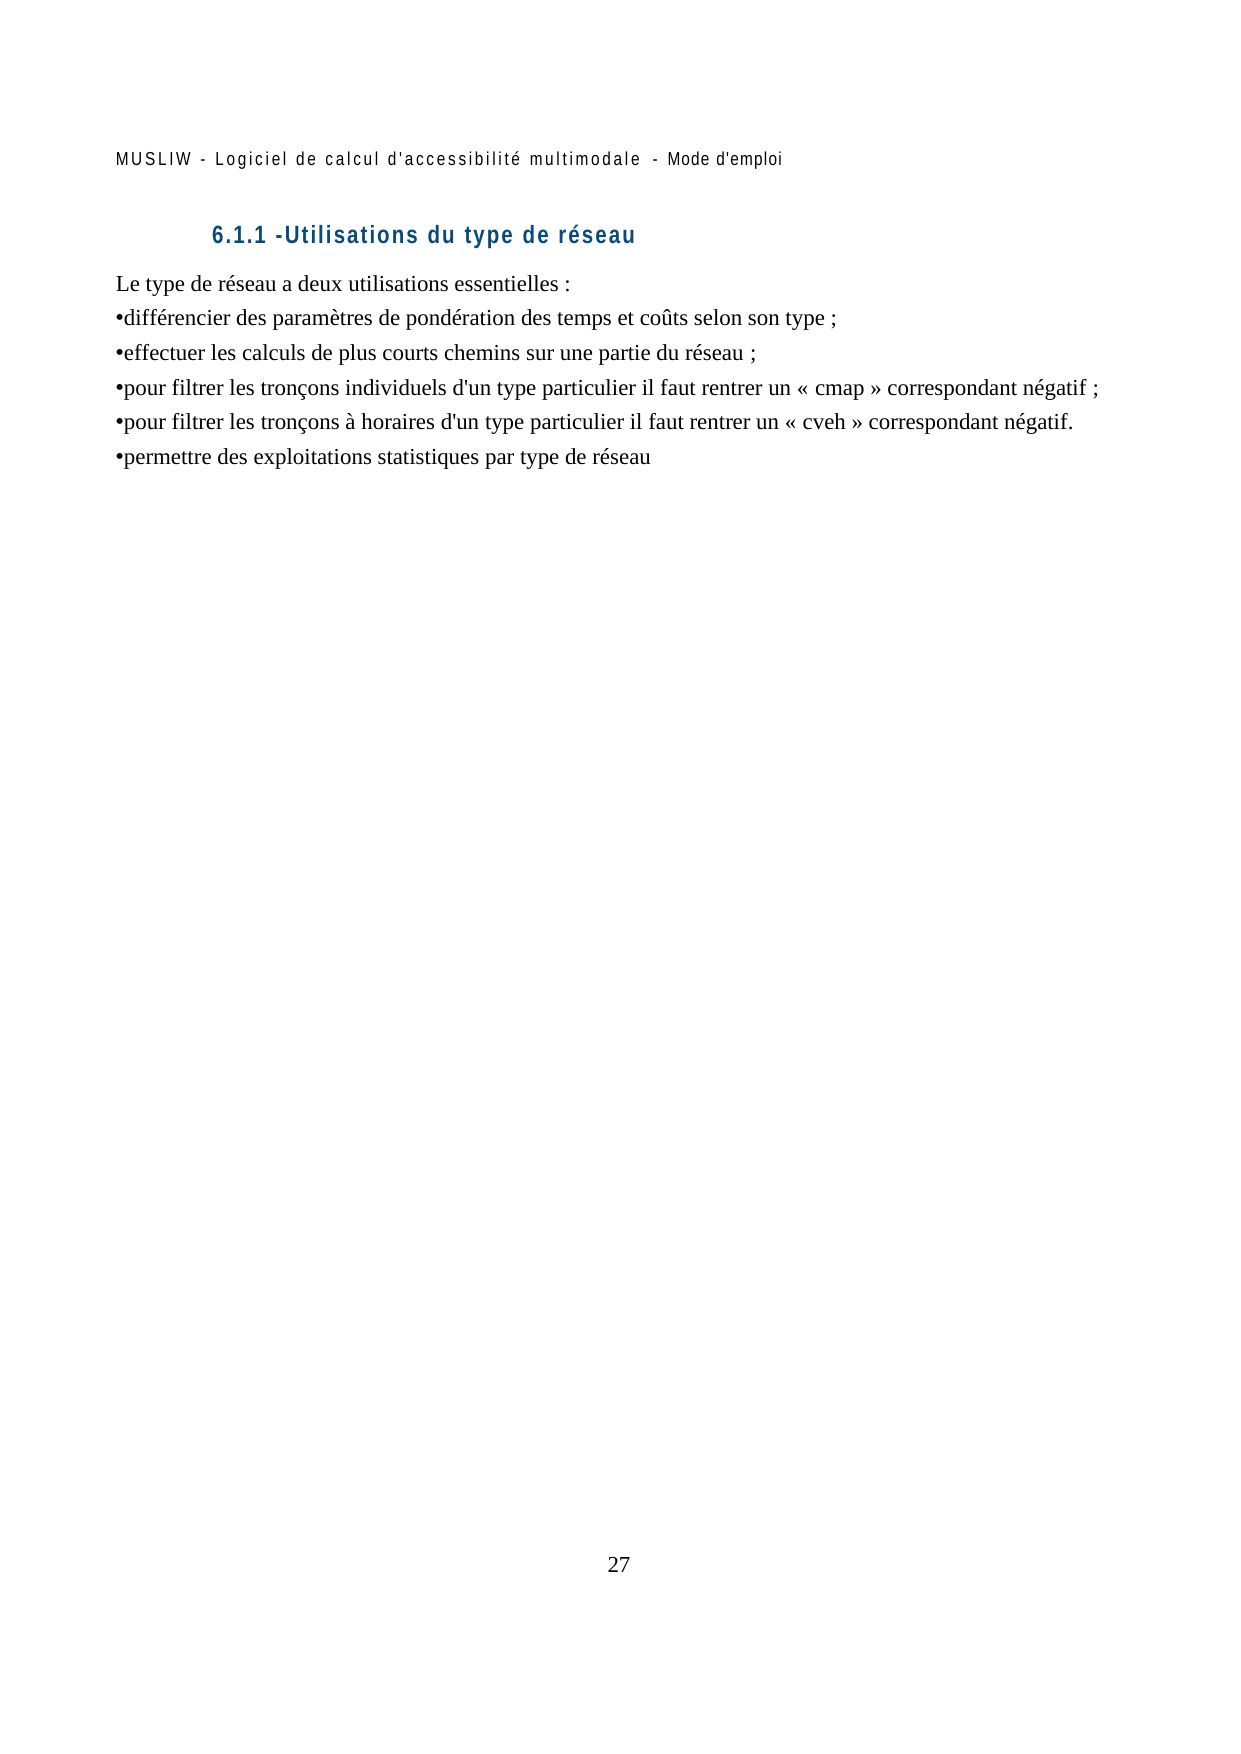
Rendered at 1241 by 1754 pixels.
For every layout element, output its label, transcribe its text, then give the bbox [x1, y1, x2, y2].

list différencier des paramètres de pondération des temps et coûts selon son type ; [116, 304, 1127, 331]
subtitle Utilisations du type de réseau [211, 220, 1122, 249]
list pour filtrer les tronçons individuels d'un type particulier il faut rentrer un « cmap » correspondant négatif ; [116, 374, 1122, 400]
list permettre des exploitations statistiques par type de réseau [116, 443, 1127, 469]
text Le type de réseau a deux utilisations essentielles : [116, 270, 1122, 296]
list effectuer les calculs de plus courts chemins sur une partie du réseau ; [116, 339, 1127, 365]
list pour filtrer les tronçons à horaires d'un type particulier il faut rentrer un « cveh » correspondant négatif. [116, 408, 1122, 435]
